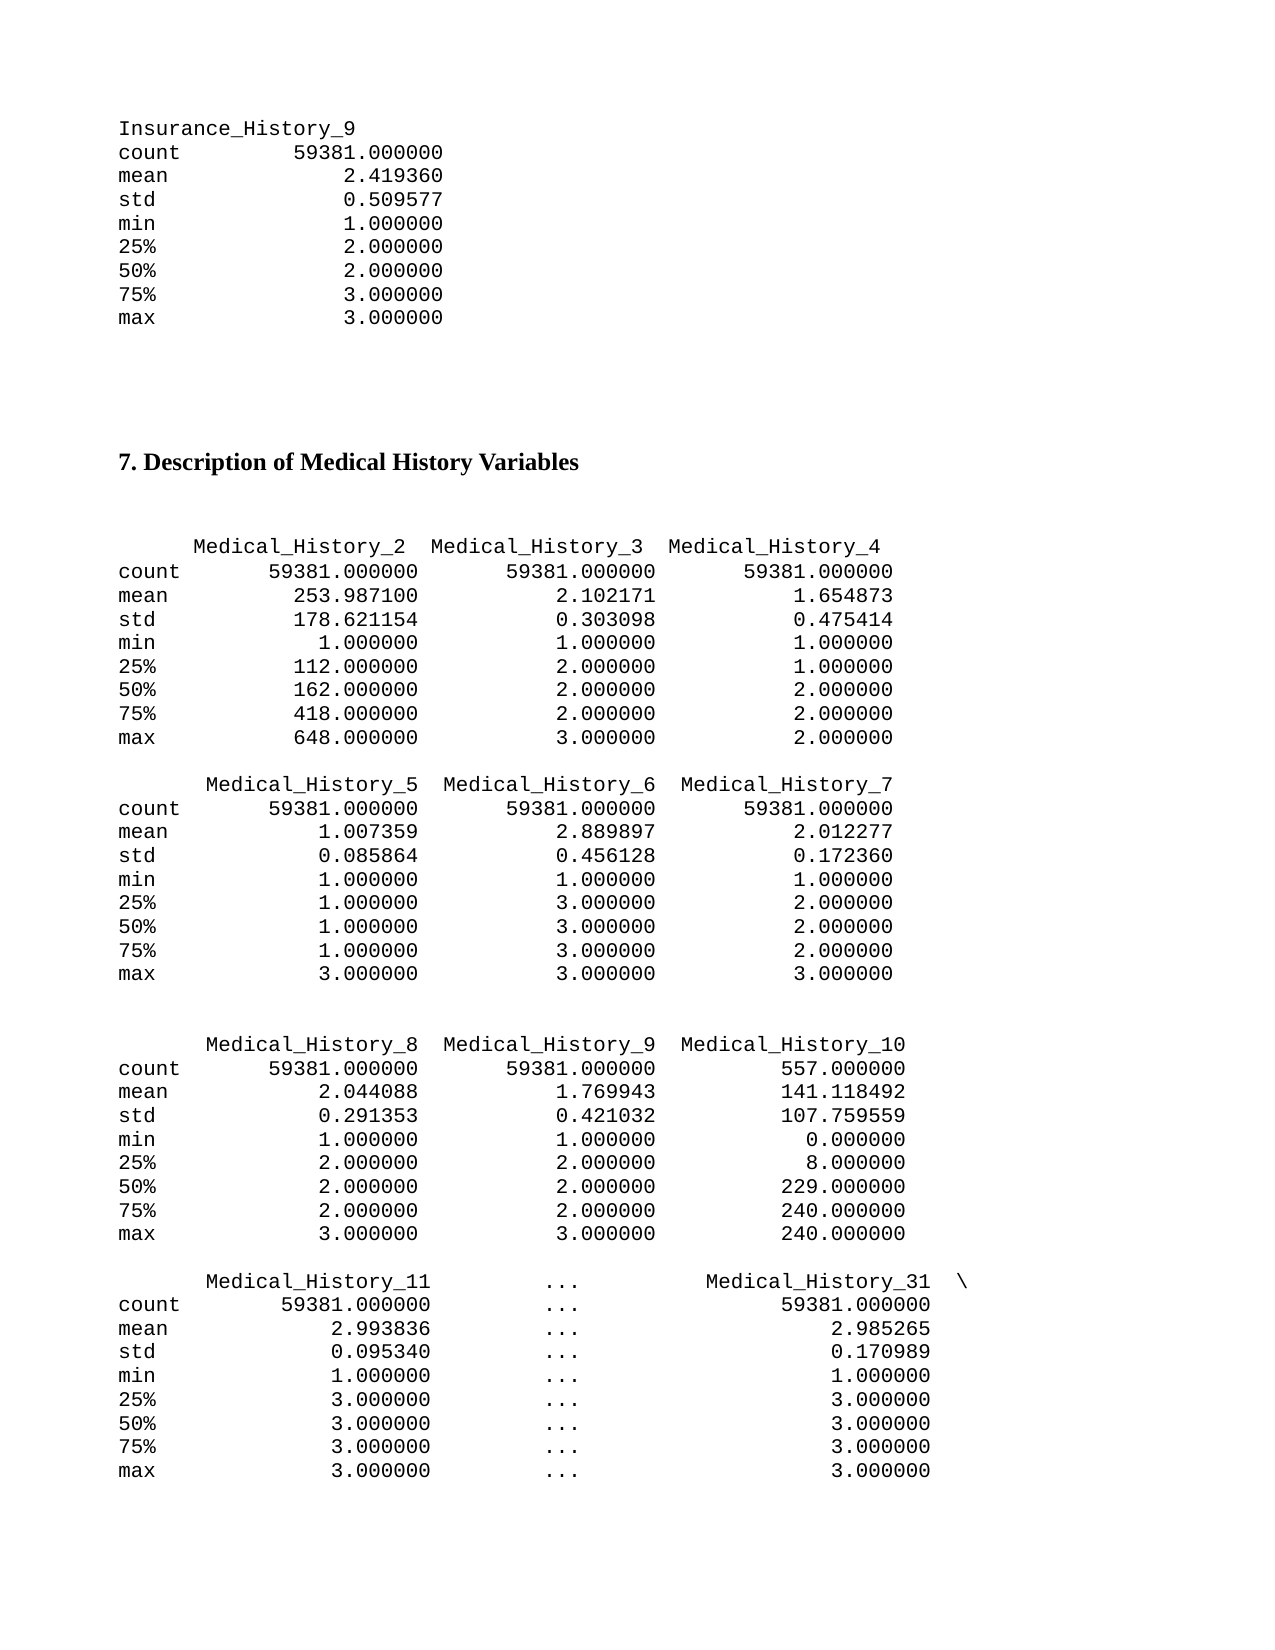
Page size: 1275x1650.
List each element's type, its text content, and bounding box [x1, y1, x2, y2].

text 75% 1.000000 3.000000 2.000000 [118, 939, 1157, 963]
text Insurance_History_9 [118, 118, 1157, 142]
text 75% 2.000000 2.000000 240.000000 [118, 1200, 1157, 1223]
text std 0.095340 ... 0.170989 [118, 1342, 1157, 1365]
text count 59381.000000 59381.000000 59381.000000 [118, 561, 1157, 585]
text 50% 3.000000 ... 3.000000 [118, 1412, 1157, 1436]
text count 59381.000000 59381.000000 59381.000000 [118, 798, 1157, 821]
text 50% 162.000000 2.000000 2.000000 [118, 679, 1157, 703]
text std 178.621154 0.303098 0.475414 [118, 608, 1157, 632]
text min 1.000000 ... 1.000000 [118, 1365, 1157, 1389]
text mean 2.419360 [118, 165, 1157, 189]
text mean 253.987100 2.102171 1.654873 [118, 585, 1157, 608]
text min 1.000000 1.000000 1.000000 [118, 869, 1157, 892]
text Medical_History_2 Medical_History_3 Medical_History_4 [118, 533, 1157, 561]
text mean 2.993836 ... 2.985265 [118, 1318, 1157, 1342]
text Medical_History_8 Medical_History_9 Medical_History_10 [118, 1034, 1157, 1058]
text std 0.085864 0.456128 0.172360 [118, 845, 1157, 869]
text max 3.000000 3.000000 240.000000 [118, 1223, 1157, 1247]
text mean 1.007359 2.889897 2.012277 [118, 821, 1157, 845]
text min 1.000000 1.000000 0.000000 [118, 1129, 1157, 1152]
text 75% 3.000000 [118, 284, 1157, 307]
text std 0.291353 0.421032 107.759559 [118, 1105, 1157, 1129]
text 50% 2.000000 2.000000 229.000000 [118, 1176, 1157, 1200]
text 7. Description of Medical History Variables [118, 447, 1157, 475]
text 75% 418.000000 2.000000 2.000000 [118, 703, 1157, 727]
text min 1.000000 [118, 213, 1157, 236]
text max 3.000000 3.000000 3.000000 [118, 963, 1157, 987]
text count 59381.000000 [118, 142, 1157, 165]
text count 59381.000000 59381.000000 557.000000 [118, 1058, 1157, 1081]
text max 648.000000 3.000000 2.000000 [118, 727, 1157, 750]
text max 3.000000 [118, 307, 1157, 331]
text min 1.000000 1.000000 1.000000 [118, 632, 1157, 656]
text mean 2.044088 1.769943 141.118492 [118, 1081, 1157, 1105]
text 25% 2.000000 [118, 236, 1157, 260]
text 50% 1.000000 3.000000 2.000000 [118, 916, 1157, 939]
text 25% 112.000000 2.000000 1.000000 [118, 656, 1157, 679]
text max 3.000000 ... 3.000000 [118, 1460, 1157, 1483]
text count 59381.000000 ... 59381.000000 [118, 1294, 1157, 1318]
text 25% 3.000000 ... 3.000000 [118, 1389, 1157, 1412]
text 25% 2.000000 2.000000 8.000000 [118, 1152, 1157, 1176]
text 25% 1.000000 3.000000 2.000000 [118, 892, 1157, 916]
text Medical_History_5 Medical_History_6 Medical_History_7 [118, 774, 1157, 798]
text Medical_History_11 ... Medical_History_31 \ [118, 1271, 1157, 1294]
text 50% 2.000000 [118, 260, 1157, 284]
text std 0.509577 [118, 189, 1157, 213]
text 75% 3.000000 ... 3.000000 [118, 1436, 1157, 1460]
